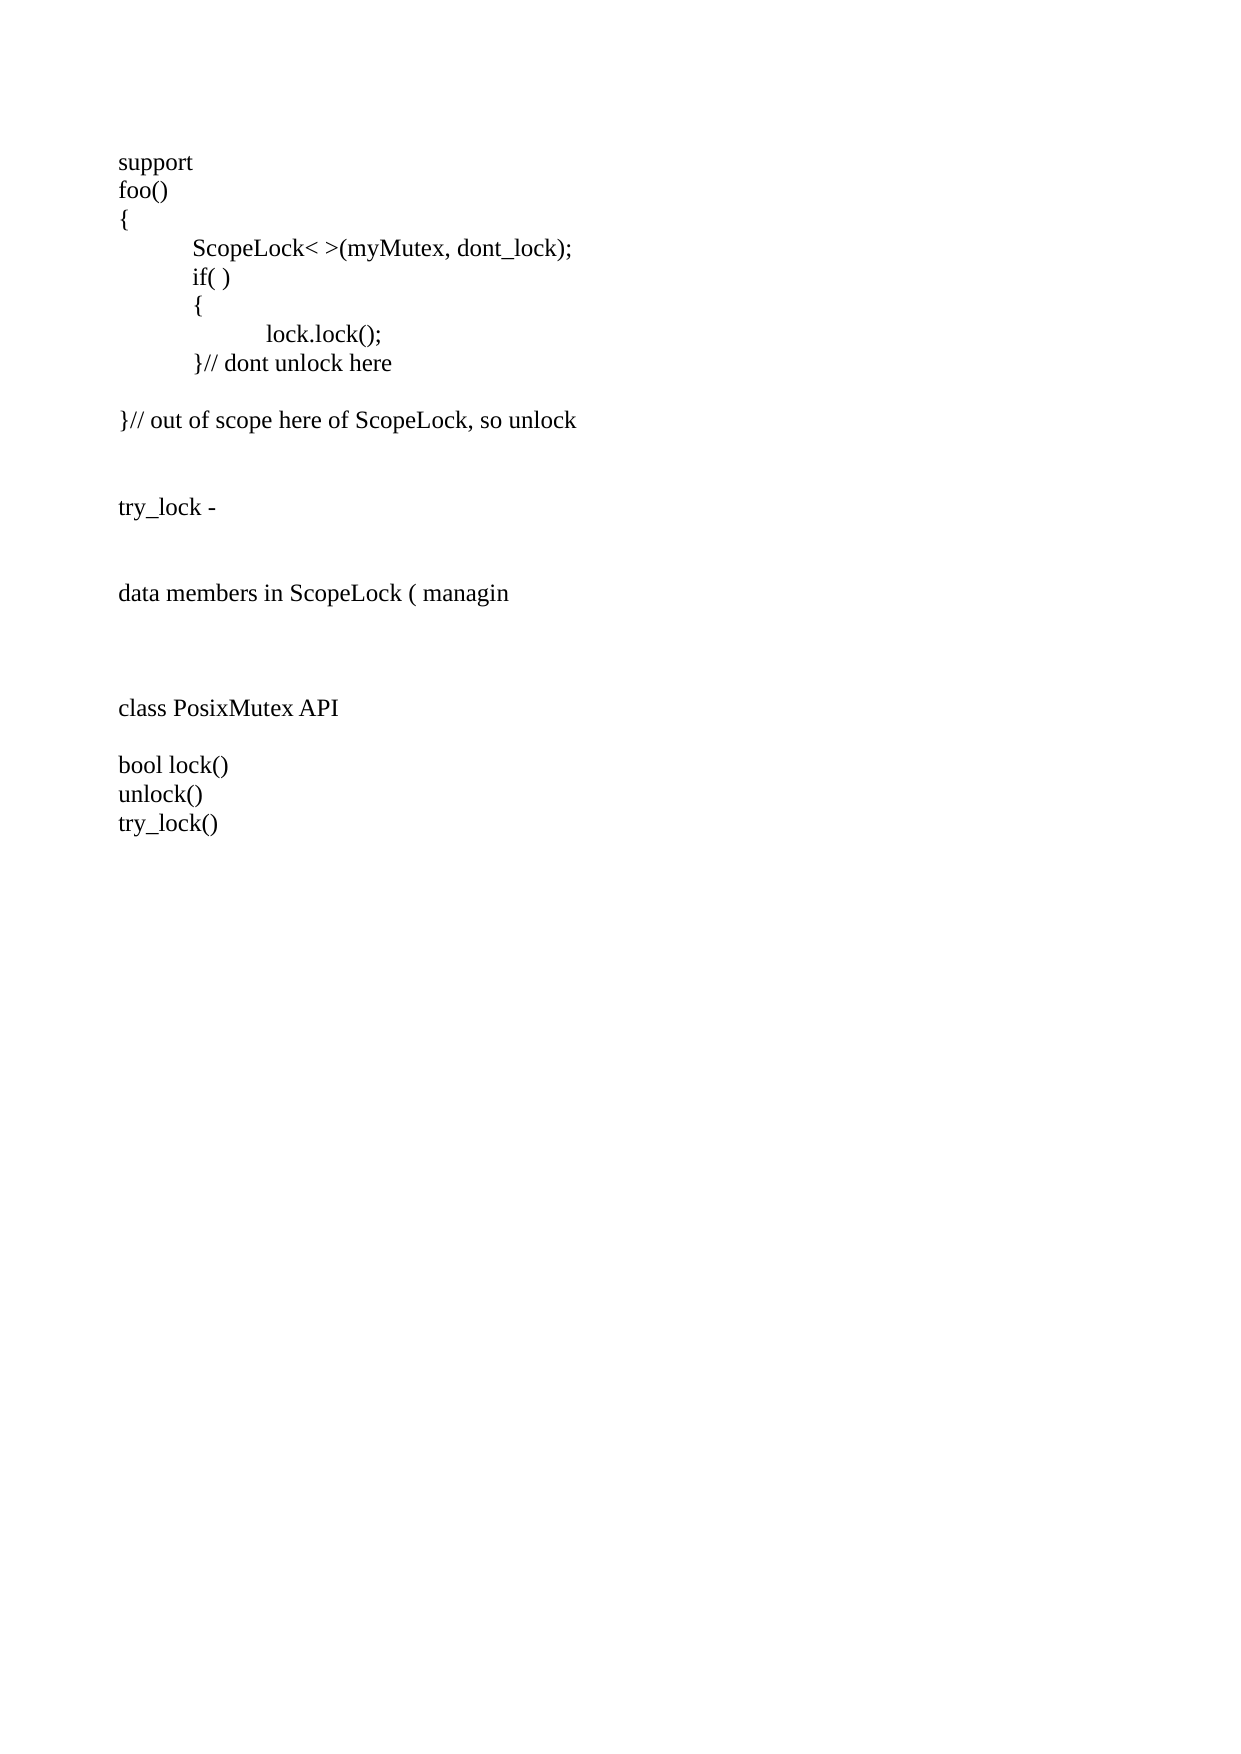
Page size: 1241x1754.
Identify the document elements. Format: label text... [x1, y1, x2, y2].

text unlock() [118, 779, 1122, 808]
text if( ) [118, 262, 1122, 291]
text }// out of scope here of ScopeLock, so unlock [118, 406, 1122, 434]
text data members in ScopeLock ( managin [118, 578, 1122, 607]
text ScopeLock< >(myMutex, dont_lock); [118, 233, 1122, 262]
text lock.lock(); [118, 319, 1122, 348]
text support [118, 147, 1122, 176]
text try_lock - [118, 492, 1122, 521]
text }// dont unlock here [118, 348, 1122, 377]
text try_lock() [118, 808, 1122, 837]
text foo() [118, 176, 1122, 204]
text bool lock() [118, 751, 1122, 779]
text { [118, 204, 1122, 233]
text class PosixMutex API [118, 693, 1122, 722]
text { [118, 291, 1122, 319]
